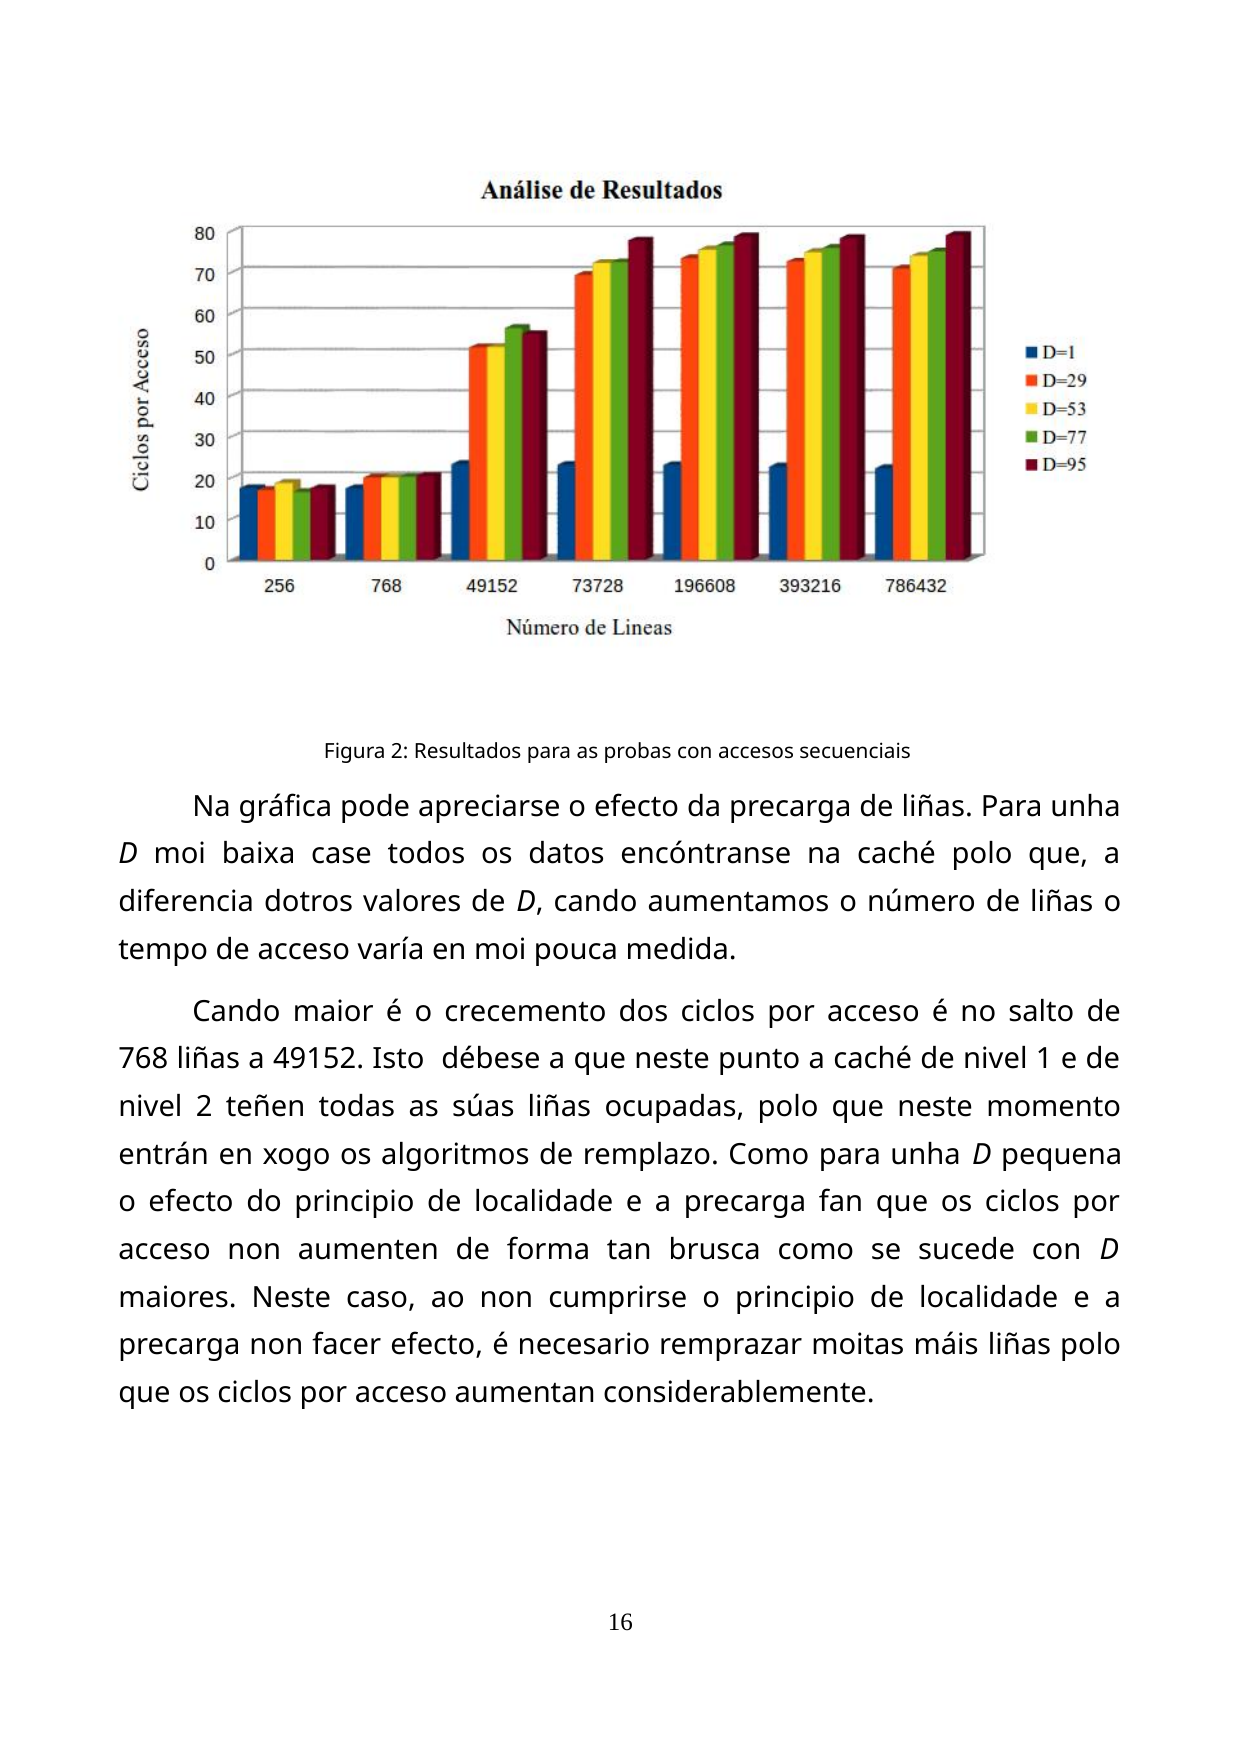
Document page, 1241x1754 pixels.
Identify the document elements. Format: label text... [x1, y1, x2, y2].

text Cando maior é o crecemento dos ciclos por acceso é no salto de 768 liñas a 49152. Isto débese a que neste punto a caché de nivel 1 e de nivel 2 teñen todas as súas liñas ocupadas, polo que neste momento entrán en xogo os algoritmos de remplazo. Como para unha D pequena o efecto do principio de localidade e a precarga fan que os ciclos por acceso non aumenten de forma tan brusca como se sucede con D maiores. Neste caso, ao non cumprirse o principio de localidade e a precarga non facer efecto, é necesario remprazar moitas máis liñas polo que os ciclos por acceso aumentan considerablemente. [118, 990, 1122, 1411]
text Figura 2: Resultados para as probas con accesos secuenciais [118, 737, 1122, 765]
picture [98, 151, 1103, 667]
text Na gráfica pode apreciarse o efecto da precarga de liñas. Para unha D moi baixa case todos os datos encóntranse na caché polo que, a diferencia dotros valores de D, cando aumentamos o número de liñas o tempo de acceso varía en moi pouca medida. [118, 785, 1122, 968]
